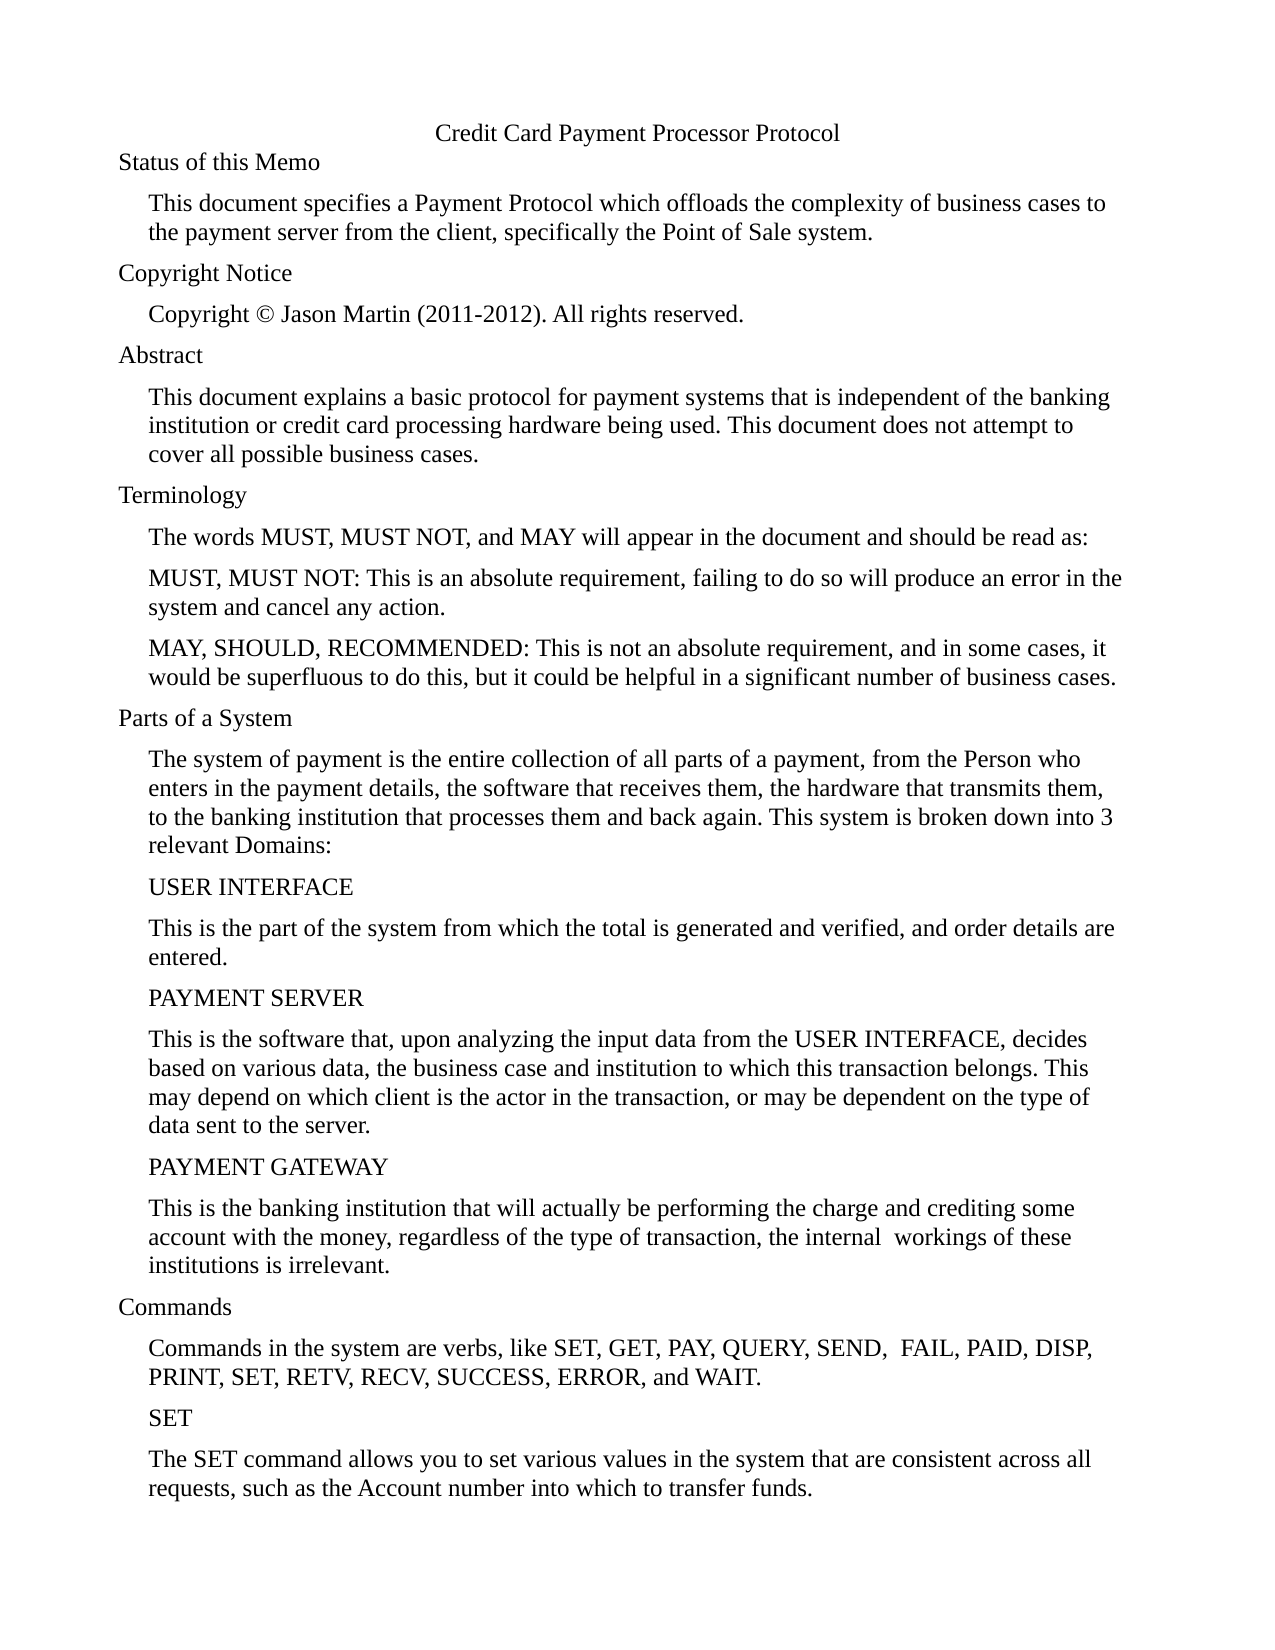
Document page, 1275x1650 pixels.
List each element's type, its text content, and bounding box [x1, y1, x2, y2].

text Copyright © Jason Martin (2011-2012). All rights reserved. [148, 299, 1127, 328]
text PAYMENT SERVER [148, 983, 1127, 1012]
text MAY, SHOULD, RECOMMENDED: This is not an absolute requirement, and in some cases, it would be superfluous to do this, but it could be helpful in a significant number of business cases. [148, 633, 1127, 691]
text PAYMENT GATEWAY [148, 1152, 1127, 1181]
text This is the part of the system from which the total is generated and verified, and order details are entered. [148, 913, 1127, 971]
text The SET command allows you to set various values in the system that are consistent across all requests, such as the Account number into which to transfer funds. [148, 1444, 1127, 1502]
text MUST, MUST NOT: This is an absolute requirement, failing to do so will produce an error in the system and cancel any action. [148, 563, 1127, 621]
text This is the software that, upon analyzing the input data from the USER INTERFACE, decides based on various data, the business case and institution to which this transaction belongs. This may depend on which client is the actor in the transaction, or may be dependent on the type of data sent to the server. [148, 1024, 1127, 1139]
text Credit Card Payment Processor Protocol [118, 118, 1157, 147]
text Commands [118, 1292, 1157, 1321]
text The system of payment is the entire collection of all parts of a payment, from the Person who enters in the payment details, the software that receives them, the hardware that transmits them, to the banking institution that processes them and back again. This system is broken down into 3 relevant Domains: [148, 744, 1127, 859]
text The words MUST, MUST NOT, and MAY will appear in the document and should be read as: [148, 522, 1127, 551]
text SET [148, 1403, 1127, 1432]
text Status of this Memo [118, 147, 1157, 176]
text This document explains a basic protocol for payment systems that is independent of the banking institution or credit card processing hardware being used. This document does not attempt to cover all possible business cases. [148, 382, 1127, 468]
text Copyright Notice [118, 258, 1157, 287]
text Parts of a System [118, 703, 1157, 732]
text This document specifies a Payment Protocol which offloads the complexity of business cases to the payment server from the client, specifically the Point of Sale system. [148, 188, 1127, 246]
text Abstract [118, 341, 1157, 369]
text Commands in the system are verbs, like SET, GET, PAY, QUERY, SEND, FAIL, PAID, DISP, PRINT, SET, RETV, RECV, SUCCESS, ERROR, and WAIT. [148, 1333, 1127, 1391]
text This is the banking institution that will actually be performing the charge and crediting some account with the money, regardless of the type of transaction, the internal workings of these institutions is irrelevant. [148, 1193, 1127, 1279]
text Terminology [118, 481, 1157, 509]
text USER INTERFACE [148, 872, 1127, 901]
